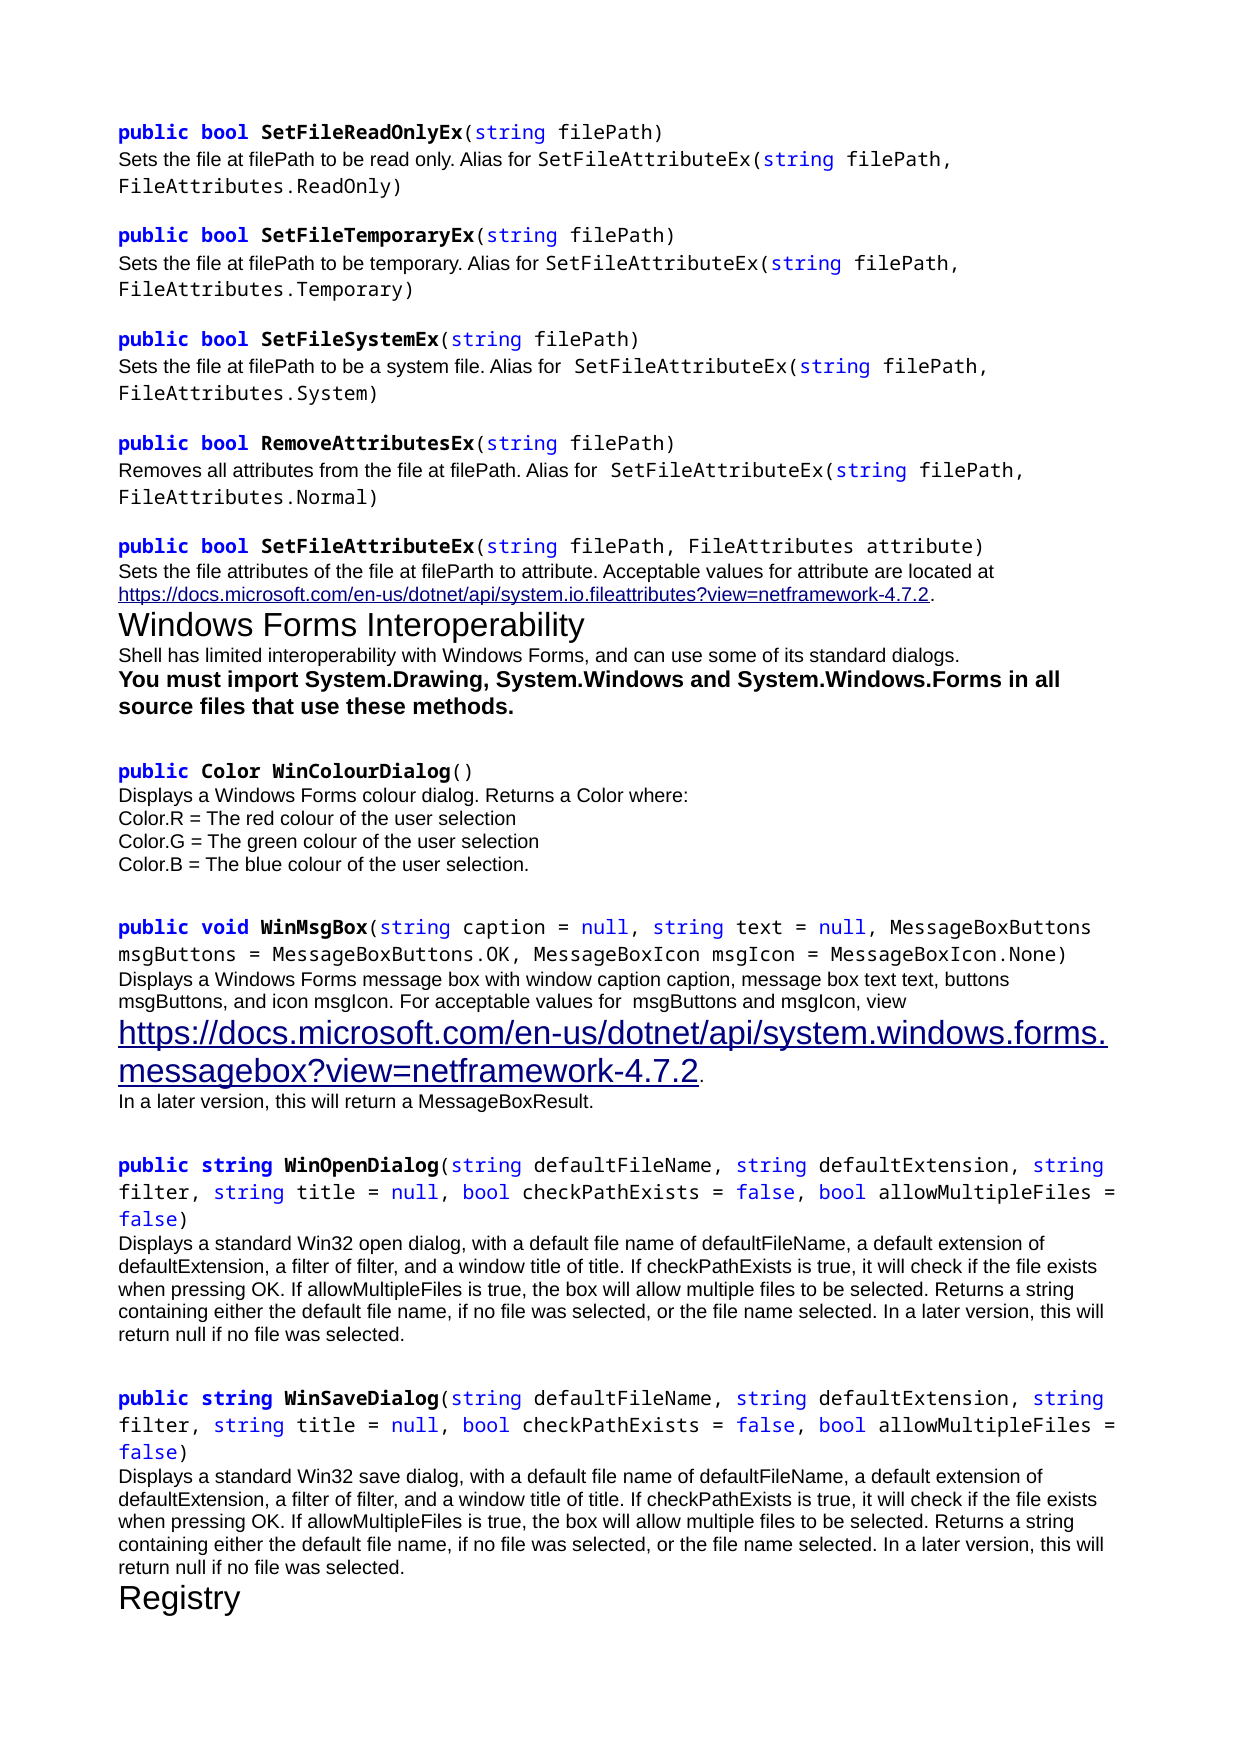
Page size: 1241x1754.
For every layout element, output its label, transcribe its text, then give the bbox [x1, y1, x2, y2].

text Sets the file attributes of the file at fileParth to attribute. Acceptable values for attribute are located at https://docs.microsoft.com/en-us/dotnet/api/system.io.fileattributes?view=netframework-4.7.2. [118, 560, 1122, 605]
text Displays a standard Win32 open dialog, with a default file name of defaultFileName, a default extension of defaultExtension, a filter of filter, and a window title of title. If checkPathExists is true, it will check if the file exists when pressing OK. If allowMultipleFiles is true, the box will allow multiple files to be selected. Returns a string containing either the default file name, if no file was selected, or the file name selected. In a later version, this will return null if no file was selected. [118, 1232, 1122, 1346]
text public bool SetFileSystemEx(string filePath) Sets the file at filePath to be a system file. Alias for SetFileAttributeEx(string filePath, FileAttributes.System) [118, 325, 1122, 406]
text public Color WinColourDialog() [118, 757, 1122, 784]
text public bool RemoveAttributesEx(string filePath) Removes all attributes from the file at filePath. Alias for SetFileAttributeEx(string filePath, FileAttributes.Normal) [118, 429, 1122, 510]
text Shell has limited interoperability with Windows Forms, and can use some of its standard dialogs. [118, 643, 1122, 666]
text Displays a Windows Forms message box with window caption caption, message box text text, buttons msgButtons, and icon msgIcon. For acceptable values for msgButtons and msgIcon, view https://docs.microsoft.com/en-us/dotnet/api/system.windows.forms.messagebox?view=netframework-4.7.2. [118, 968, 1122, 1090]
text Color.G = The green colour of the user selection [118, 830, 1122, 852]
text public string WinOpenDialog(string defaultFileName, string defaultExtension, string filter, string title = null, bool checkPathExists = false, bool allowMultipleFiles = false) [118, 1151, 1122, 1232]
text You must import System.Drawing, System.Windows and System.Windows.Forms in all source files that use these methods. [118, 666, 1122, 719]
text In a later version, this will return a MessageBoxResult. [118, 1090, 1122, 1113]
text public void WinMsgBox(string caption = null, string text = null, MessageBoxButtons msgButtons = MessageBoxButtons.OK, MessageBoxIcon msgIcon = MessageBoxIcon.None) [118, 914, 1122, 968]
text Color.R = The red colour of the user selection [118, 807, 1122, 830]
text public bool SetFileTemporaryEx(string filePath) Sets the file at filePath to be temporary. Alias for SetFileAttributeEx(string filePath, FileAttributes.Temporary) [118, 222, 1122, 303]
text Displays a Windows Forms colour dialog. Returns a Color where: [118, 784, 1122, 807]
text Color.B = The blue colour of the user selection. [118, 852, 1122, 875]
text Windows Forms Interoperability [118, 605, 1122, 643]
text Registry [118, 1578, 1122, 1617]
text public bool SetFileAttributeEx(string filePath, FileAttributes attribute) [118, 533, 1122, 560]
text public bool SetFileReadOnlyEx(string filePath) Sets the file at filePath to be read only. Alias for SetFileAttributeEx(string filePath, FileAttributes.ReadOnly) [118, 118, 1122, 199]
text public string WinSaveDialog(string defaultFileName, string defaultExtension, string filter, string title = null, bool checkPathExists = false, bool allowMultipleFiles = false) Displays a standard Win32 save dialog, with a default file name of defaultFileName, a default extension of defaultExtension, a filter of filter, and a window title of title. If checkPathExists is true, it will check if the file exists when pressing OK. If allowMultipleFiles is true, the box will allow multiple files to be selected. Returns a string containing either the default file name, if no file was selected, or the file name selected. In a later version, this will return null if no file was selected. [118, 1384, 1122, 1578]
